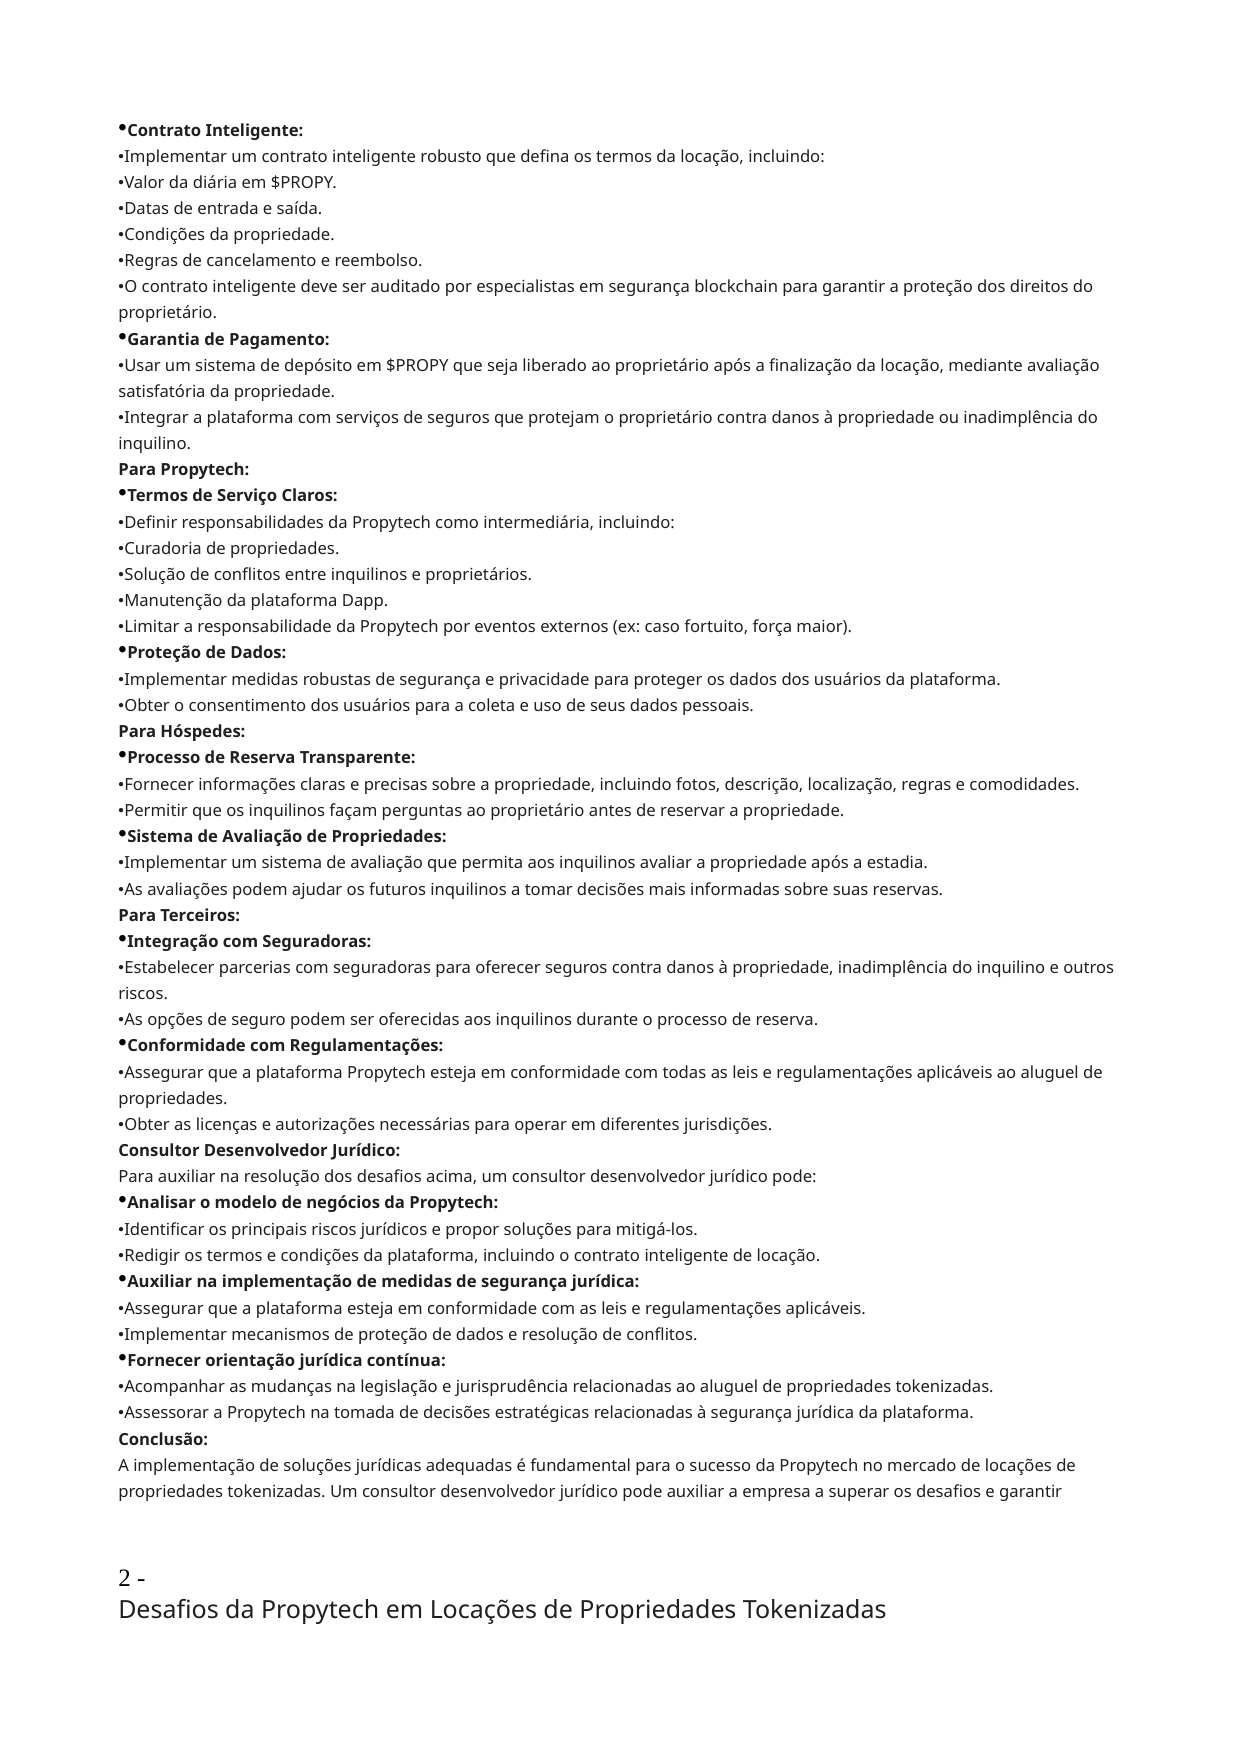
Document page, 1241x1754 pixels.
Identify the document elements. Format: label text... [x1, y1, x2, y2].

text Conclusão: [118, 1427, 1122, 1450]
list Valor da diária em $PROPY. [118, 171, 1122, 193]
list Contrato Inteligente: [118, 118, 1122, 141]
list Implementar um sistema de avaliação que permita aos inquilinos avaliar a propriedade após a estadia. [118, 851, 1122, 874]
list Analisar o modelo de negócios da Propytech: [118, 1191, 1122, 1214]
list Integrar a plataforma com serviços de seguros que protejam o proprietário contra danos à propriedade ou inadimplência do inquilino. [118, 406, 1122, 454]
list Implementar medidas robustas de segurança e privacidade para proteger os dados dos usuários da plataforma. [118, 667, 1122, 690]
list Manutenção da plataforma Dapp. [118, 589, 1122, 611]
text 2 - Desafios da Propytech em Locações de Propriedades Tokenizadas [118, 1563, 1122, 1626]
list Assegurar que a plataforma Propytech esteja em conformidade com todas as leis e regulamentações aplicáveis ao aluguel de propriedades. [118, 1061, 1122, 1109]
text Para Hóspedes: [118, 719, 1122, 742]
list Assessorar a Propytech na tomada de decisões estratégicas relacionadas à segurança jurídica da plataforma. [118, 1401, 1122, 1424]
list As avaliações podem ajudar os futuros inquilinos a tomar decisões mais informadas sobre suas reservas. [118, 877, 1122, 900]
list Assegurar que a plataforma esteja em conformidade com as leis e regulamentações aplicáveis. [118, 1296, 1122, 1319]
list Integração com Seguradoras: [118, 929, 1122, 952]
list Solução de conflitos entre inquilinos e proprietários. [118, 563, 1122, 585]
list Conformidade com Regulamentações: [118, 1034, 1122, 1057]
list Curadoria de propriedades. [118, 537, 1122, 559]
list Fornecer informações claras e precisas sobre a propriedade, incluindo fotos, descrição, localização, regras e comodidades. [118, 772, 1122, 795]
list Condições da propriedade. [118, 223, 1122, 246]
text Para Propytech: [118, 458, 1122, 481]
list Datas de entrada e saída. [118, 197, 1122, 219]
list Sistema de Avaliação de Propriedades: [118, 824, 1122, 848]
list Termos de Serviço Claros: [118, 484, 1122, 507]
list Regras de cancelamento e reembolso. [118, 249, 1122, 272]
list Obter o consentimento dos usuários para a coleta e uso de seus dados pessoais. [118, 693, 1122, 716]
list Redigir os termos e condições da plataforma, incluindo o contrato inteligente de locação. [118, 1243, 1122, 1266]
list Proteção de Dados: [118, 641, 1122, 664]
list Limitar a responsabilidade da Propytech por eventos externos (ex: caso fortuito, força maior). [118, 615, 1122, 637]
list Definir responsabilidades da Propytech como intermediária, incluindo: [118, 511, 1122, 533]
list Identificar os principais riscos jurídicos e propor soluções para mitigá-los. [118, 1217, 1122, 1240]
text Para Terceiros: [118, 903, 1122, 926]
list Acompanhar as mudanças na legislação e jurisprudência relacionadas ao aluguel de propriedades tokenizadas. [118, 1375, 1122, 1398]
list Processo de Reserva Transparente: [118, 746, 1122, 769]
list Implementar mecanismos de proteção de dados e resolução de conflitos. [118, 1322, 1122, 1345]
text A implementação de soluções jurídicas adequadas é fundamental para o sucesso da Propytech no mercado de locações de propriedades tokenizadas. Um consultor desenvolvedor jurídico pode auxiliar a empresa a superar os desafios e garantir [118, 1453, 1122, 1502]
list Permitir que os inquilinos façam perguntas ao proprietário antes de reservar a propriedade. [118, 798, 1122, 821]
text Para auxiliar na resolução dos desafios acima, um consultor desenvolvedor jurídico pode: [118, 1165, 1122, 1187]
list Garantia de Pagamento: [118, 327, 1122, 350]
list Obter as licenças e autorizações necessárias para operar em diferentes jurisdições. [118, 1113, 1122, 1135]
list As opções de seguro podem ser oferecidas aos inquilinos durante o processo de reserva. [118, 1008, 1122, 1031]
text Consultor Desenvolvedor Jurídico: [118, 1139, 1122, 1161]
list O contrato inteligente deve ser auditado por especialistas em segurança blockchain para garantir a proteção dos direitos do proprietário. [118, 275, 1122, 324]
list Usar um sistema de depósito em $PROPY que seja liberado ao proprietário após a finalização da locação, mediante avaliação satisfatória da propriedade. [118, 354, 1122, 402]
list Implementar um contrato inteligente robusto que defina os termos da locação, incluindo: [118, 145, 1122, 167]
list Estabelecer parcerias com seguradoras para oferecer seguros contra danos à propriedade, inadimplência do inquilino e outros riscos. [118, 956, 1122, 1004]
list Auxiliar na implementação de medidas de segurança jurídica: [118, 1269, 1122, 1293]
list Fornecer orientação jurídica contínua: [118, 1348, 1122, 1372]
